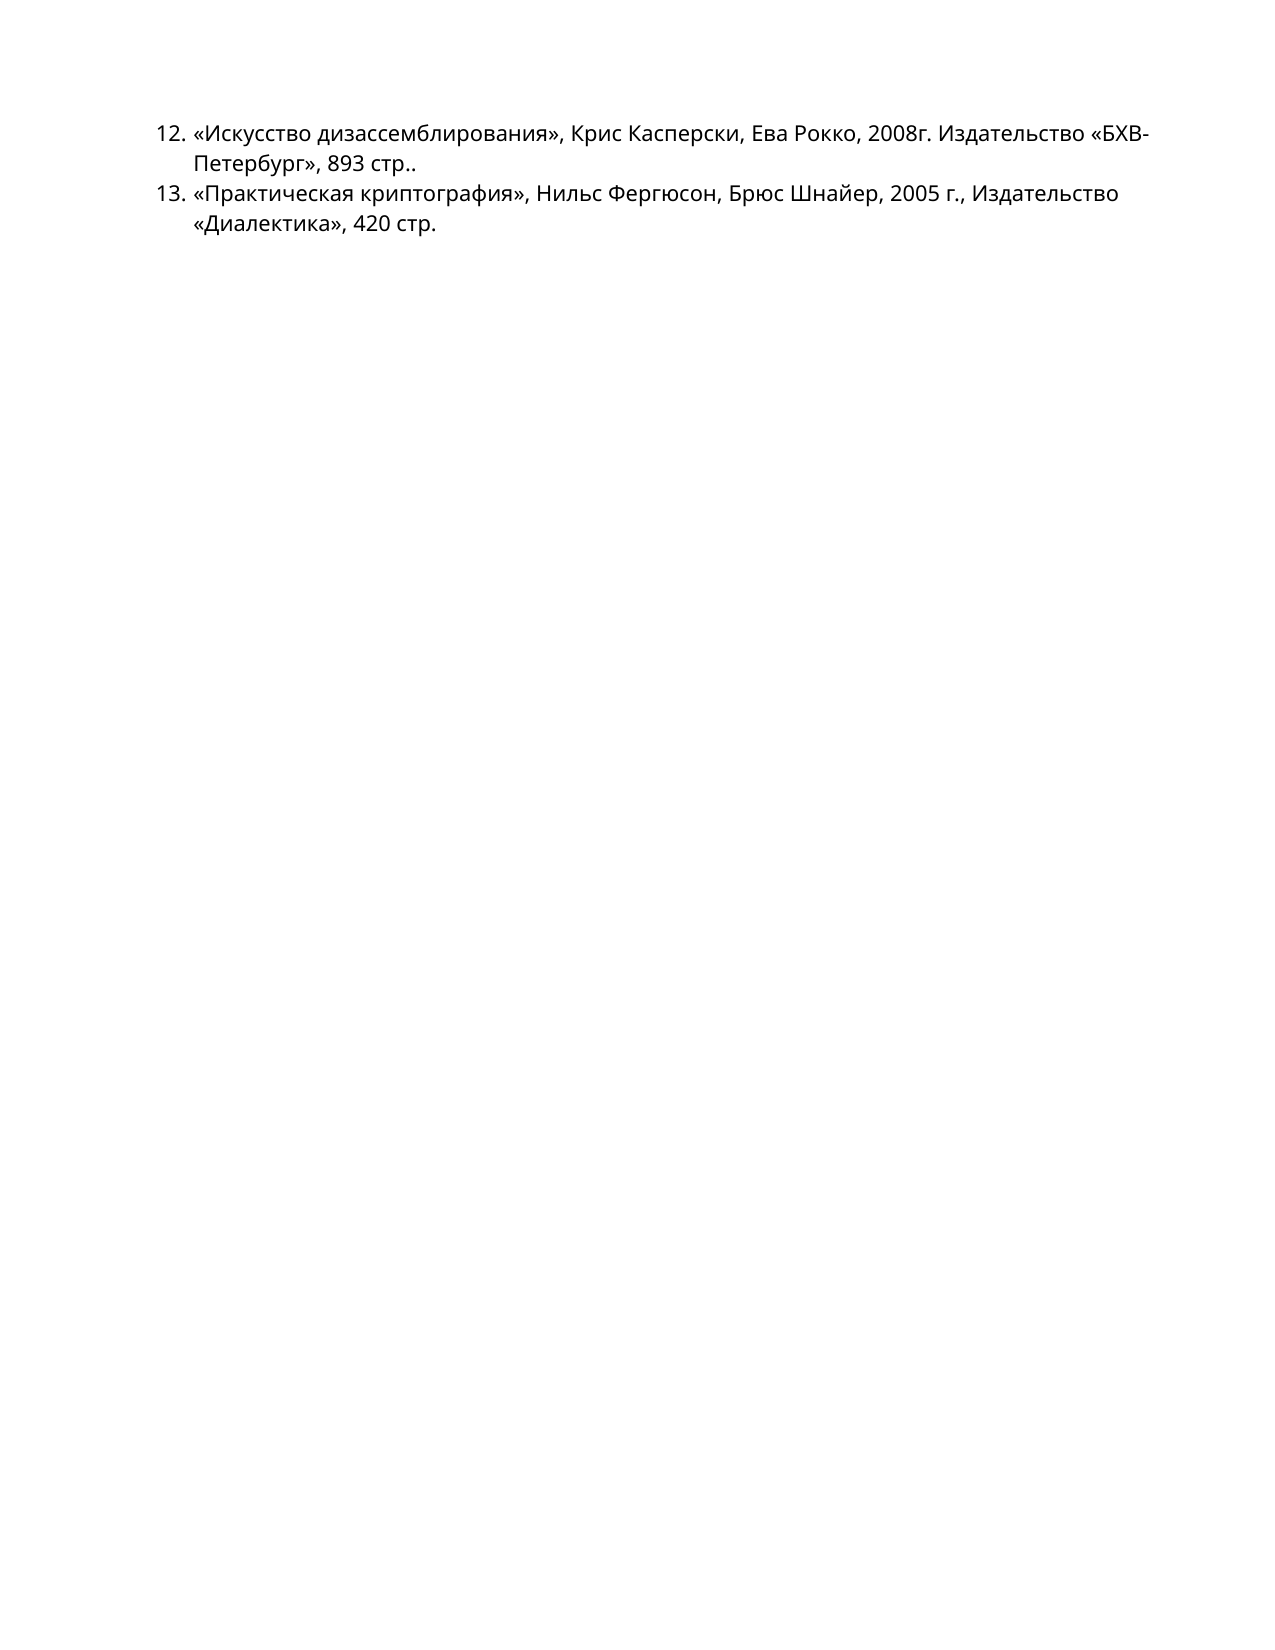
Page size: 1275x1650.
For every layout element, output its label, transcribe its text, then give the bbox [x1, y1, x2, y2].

list «Искусство дизассемблирования», Крис Касперски, Ева Рокко, 2008г. Издательство «БХВ-Петербург», 893 стр.. [156, 118, 1157, 178]
list «Практическая криптография», Нильс Фергюсон, Брюс Шнайер, 2005 г., Издательство «Диалектика», 420 стр. [156, 178, 1157, 237]
